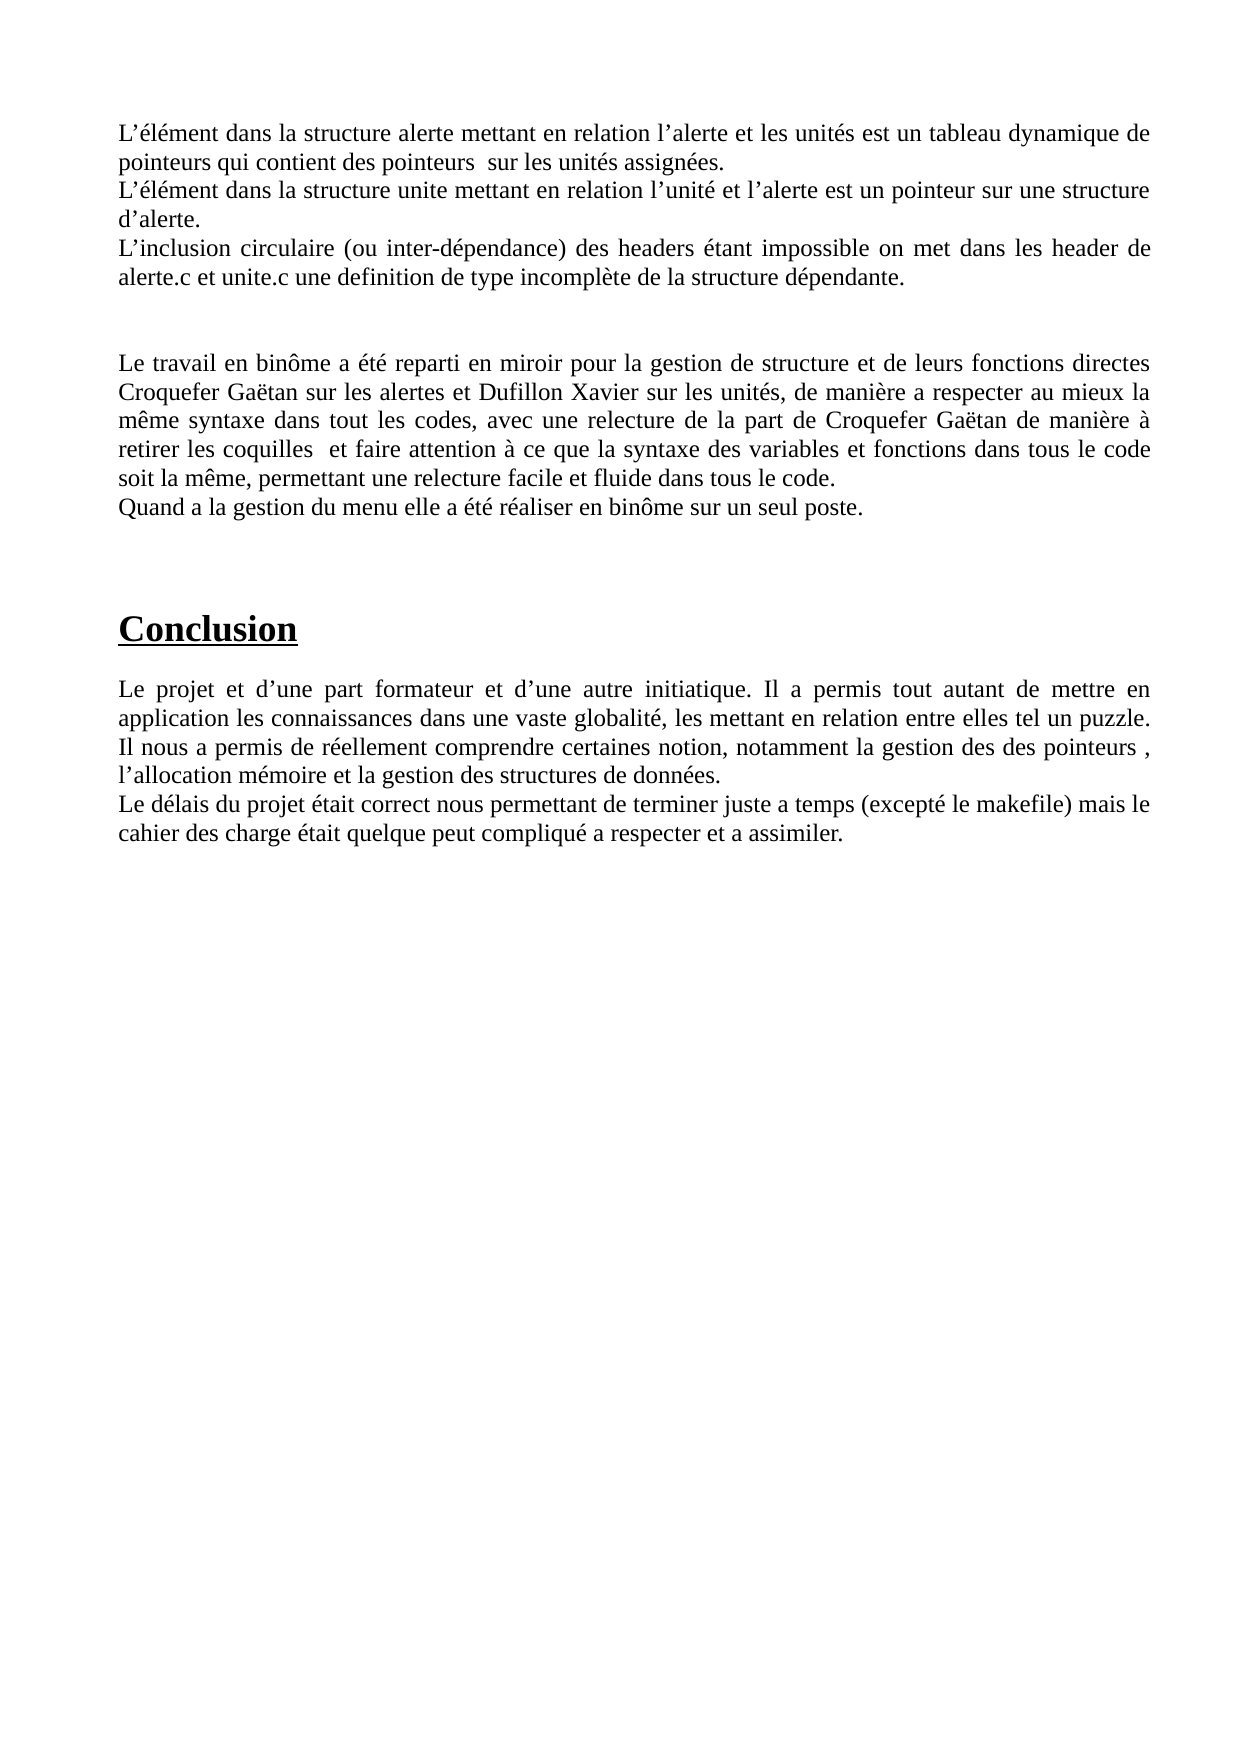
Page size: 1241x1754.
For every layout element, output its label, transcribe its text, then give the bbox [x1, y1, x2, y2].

text Le délais du projet était correct nous permettant de terminer juste a temps (excepté le makefile) mais le cahier des charge était quelque peut compliqué a respecter et a assimiler. [118, 789, 1152, 847]
text L’inclusion circulaire (ou inter-dépendance) des headers étant impossible on met dans les header de alerte.c et unite.c une definition de type incomplète de la structure dépendante. [118, 233, 1152, 291]
text Le projet et d’une part formateur et d’une autre initiatique. Il a permis tout autant de mettre en application les connaissances dans une vaste globalité, les mettant en relation entre elles tel un puzzle. Il nous a permis de réellement comprendre certaines notion, notamment la gestion des des pointeurs , l’allocation mémoire et la gestion des structures de données. [118, 674, 1152, 789]
text Conclusion [118, 607, 1152, 650]
text Le travail en binôme a été reparti en miroir pour la gestion de structure et de leurs fonctions directes Croquefer Gaëtan sur les alertes et Dufillon Xavier sur les unités, de manière a respecter au mieux la même syntaxe dans tout les codes, avec une relecture de la part de Croquefer Gaëtan de manière à retirer les coquilles et faire attention à ce que la syntaxe des variables et fonctions dans tous le code soit la même, permettant une relecture facile et fluide dans tous le code. [118, 348, 1152, 492]
text L’élément dans la structure unite mettant en relation l’unité et l’alerte est un pointeur sur une structure d’alerte. [118, 176, 1152, 233]
text L’élément dans la structure alerte mettant en relation l’alerte et les unités est un tableau dynamique de pointeurs qui contient des pointeurs sur les unités assignées. [118, 118, 1152, 176]
text Quand a la gestion du menu elle a été réaliser en binôme sur un seul poste. [118, 492, 1152, 521]
